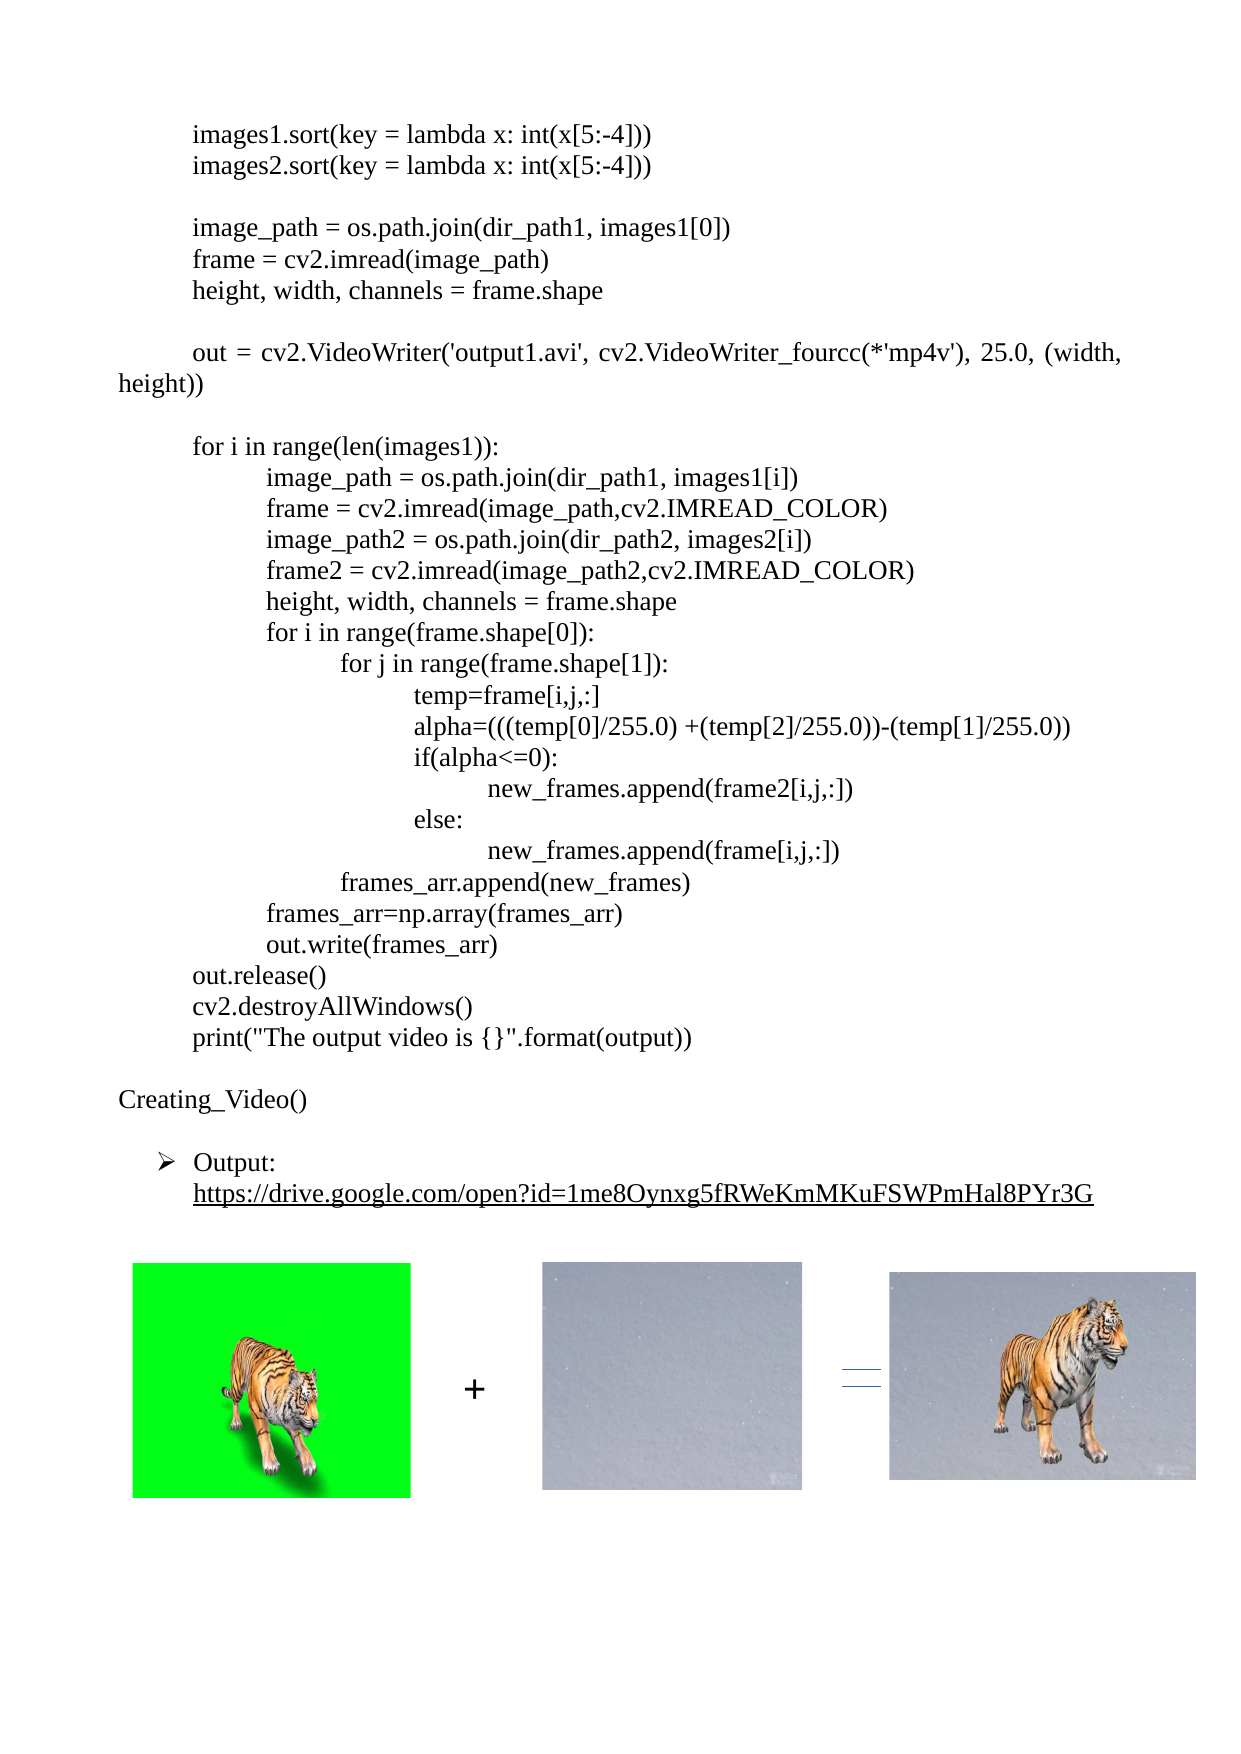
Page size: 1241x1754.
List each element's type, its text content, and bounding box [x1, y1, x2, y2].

text height, width, channels = frame.shape [118, 274, 1122, 305]
text frame = cv2.imread(image_path,cv2.IMREAD_COLOR) [118, 492, 1122, 523]
text + [118, 1364, 1122, 1556]
text frame = cv2.imread(image_path) [118, 243, 1122, 274]
picture [889, 1272, 1196, 1480]
text image_path = os.path.join(dir_path1, images1[i]) [118, 461, 1122, 492]
text frame2 = cv2.imread(image_path2,cv2.IMREAD_COLOR) [118, 554, 1122, 585]
text else: [118, 803, 1122, 834]
list https://drive.google.com/open?id=1me8Oynxg5fRWeKmMKuFSWPmHal8PYr3G [156, 1177, 1122, 1208]
text print("The output video is {}".format(output)) [118, 1021, 1122, 1052]
text for i in range(frame.shape[0]): [118, 616, 1122, 648]
text image_path2 = os.path.join(dir_path2, images2[i]) [118, 523, 1122, 554]
text images1.sort(key = lambda x: int(x[5:-4])) [118, 118, 1122, 149]
text out.release() [118, 959, 1122, 990]
text for i in range(len(images1)): [118, 429, 1122, 461]
text height, width, channels = frame.shape [118, 585, 1122, 616]
text cv2.destroyAllWindows() [118, 990, 1122, 1021]
text Creating_Video() [118, 1084, 1122, 1115]
text frames_arr=np.array(frames_arr) [118, 897, 1122, 928]
text if(alpha<=0): [118, 741, 1122, 772]
text out = cv2.VideoWriter('output1.avi', cv2.VideoWriter_fourcc(*'mp4v'), 25.0, (width, height)) [118, 336, 1122, 398]
text new_frames.append(frame[i,j,:]) [118, 834, 1122, 866]
text temp=frame[i,j,:] [118, 679, 1122, 710]
picture [132, 1263, 411, 1498]
text images2.sort(key = lambda x: int(x[5:-4])) [118, 149, 1122, 180]
text alpha=(((temp[0]/255.0) +(temp[2]/255.0))-(temp[1]/255.0)) [118, 710, 1122, 741]
list Output: [156, 1146, 1122, 1177]
text for j in range(frame.shape[1]): [118, 648, 1122, 679]
text image_path = os.path.join(dir_path1, images1[0]) [118, 212, 1122, 243]
text new_frames.append(frame2[i,j,:]) [118, 772, 1122, 803]
text frames_arr.append(new_frames) [118, 866, 1122, 897]
text out.write(frames_arr) [118, 928, 1122, 959]
picture [542, 1262, 803, 1490]
